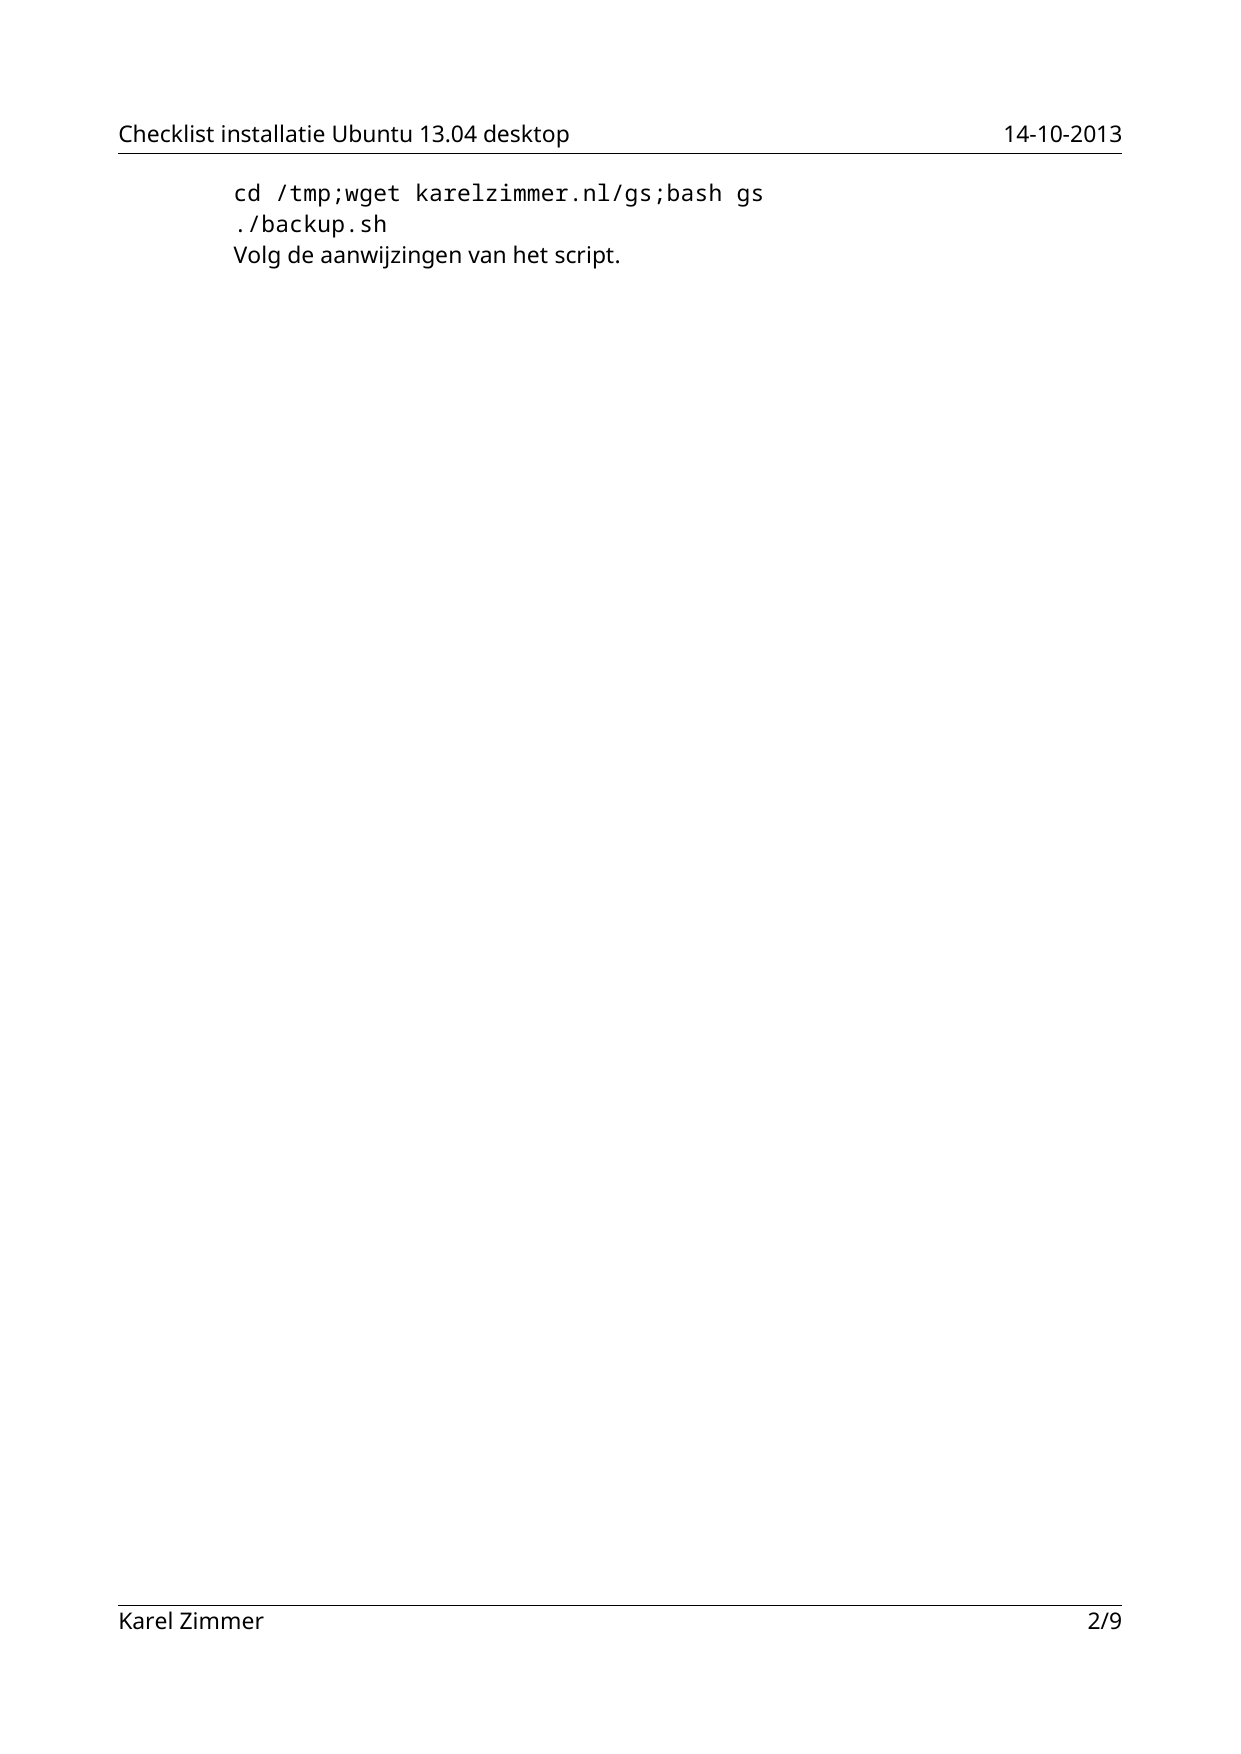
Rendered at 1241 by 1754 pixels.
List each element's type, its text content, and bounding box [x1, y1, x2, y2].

list cd /tmp;wget karelzimmer.nl/gs;bash gs ./backup.sh Volg de aanwijzingen van het script. [133, 177, 1122, 270]
